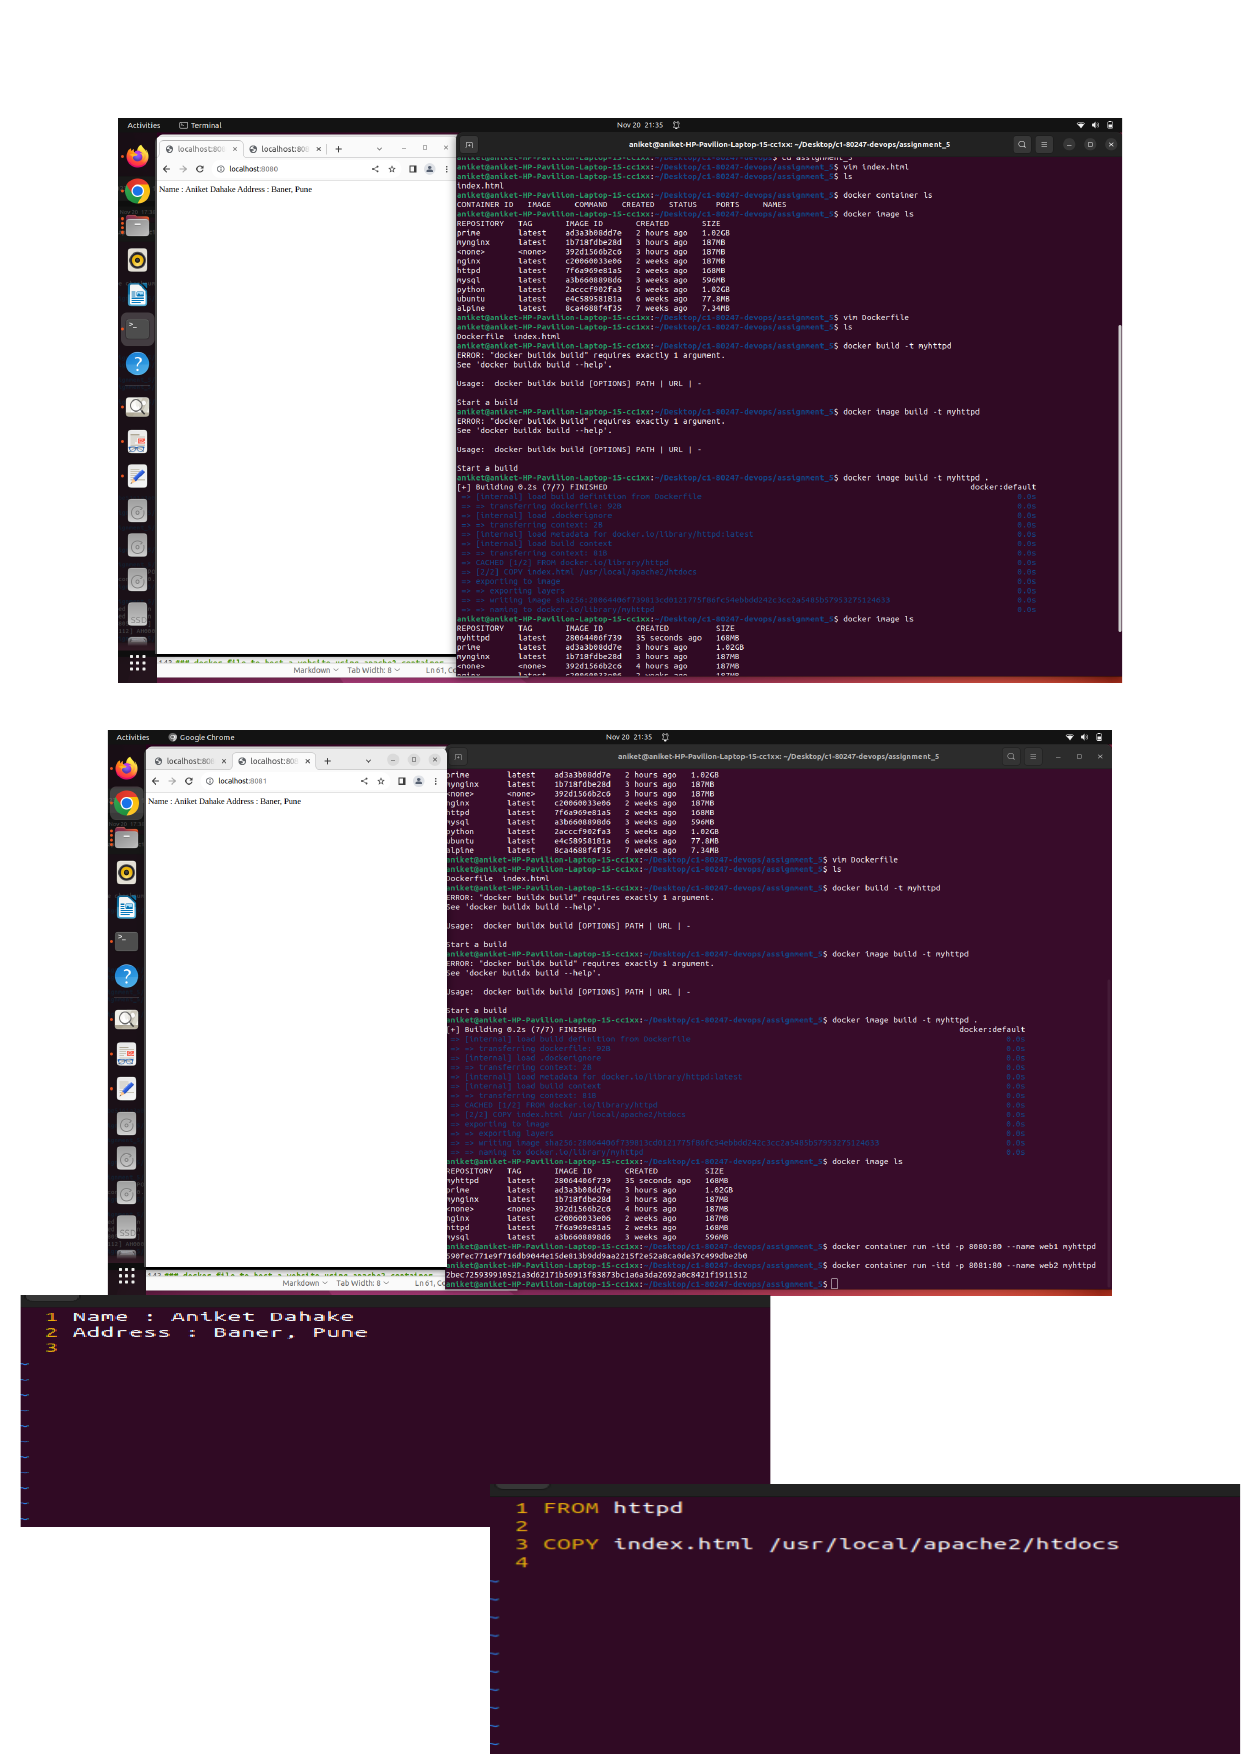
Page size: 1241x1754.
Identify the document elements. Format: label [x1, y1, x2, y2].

picture [20, 730, 1241, 1754]
picture [118, 118, 1123, 683]
